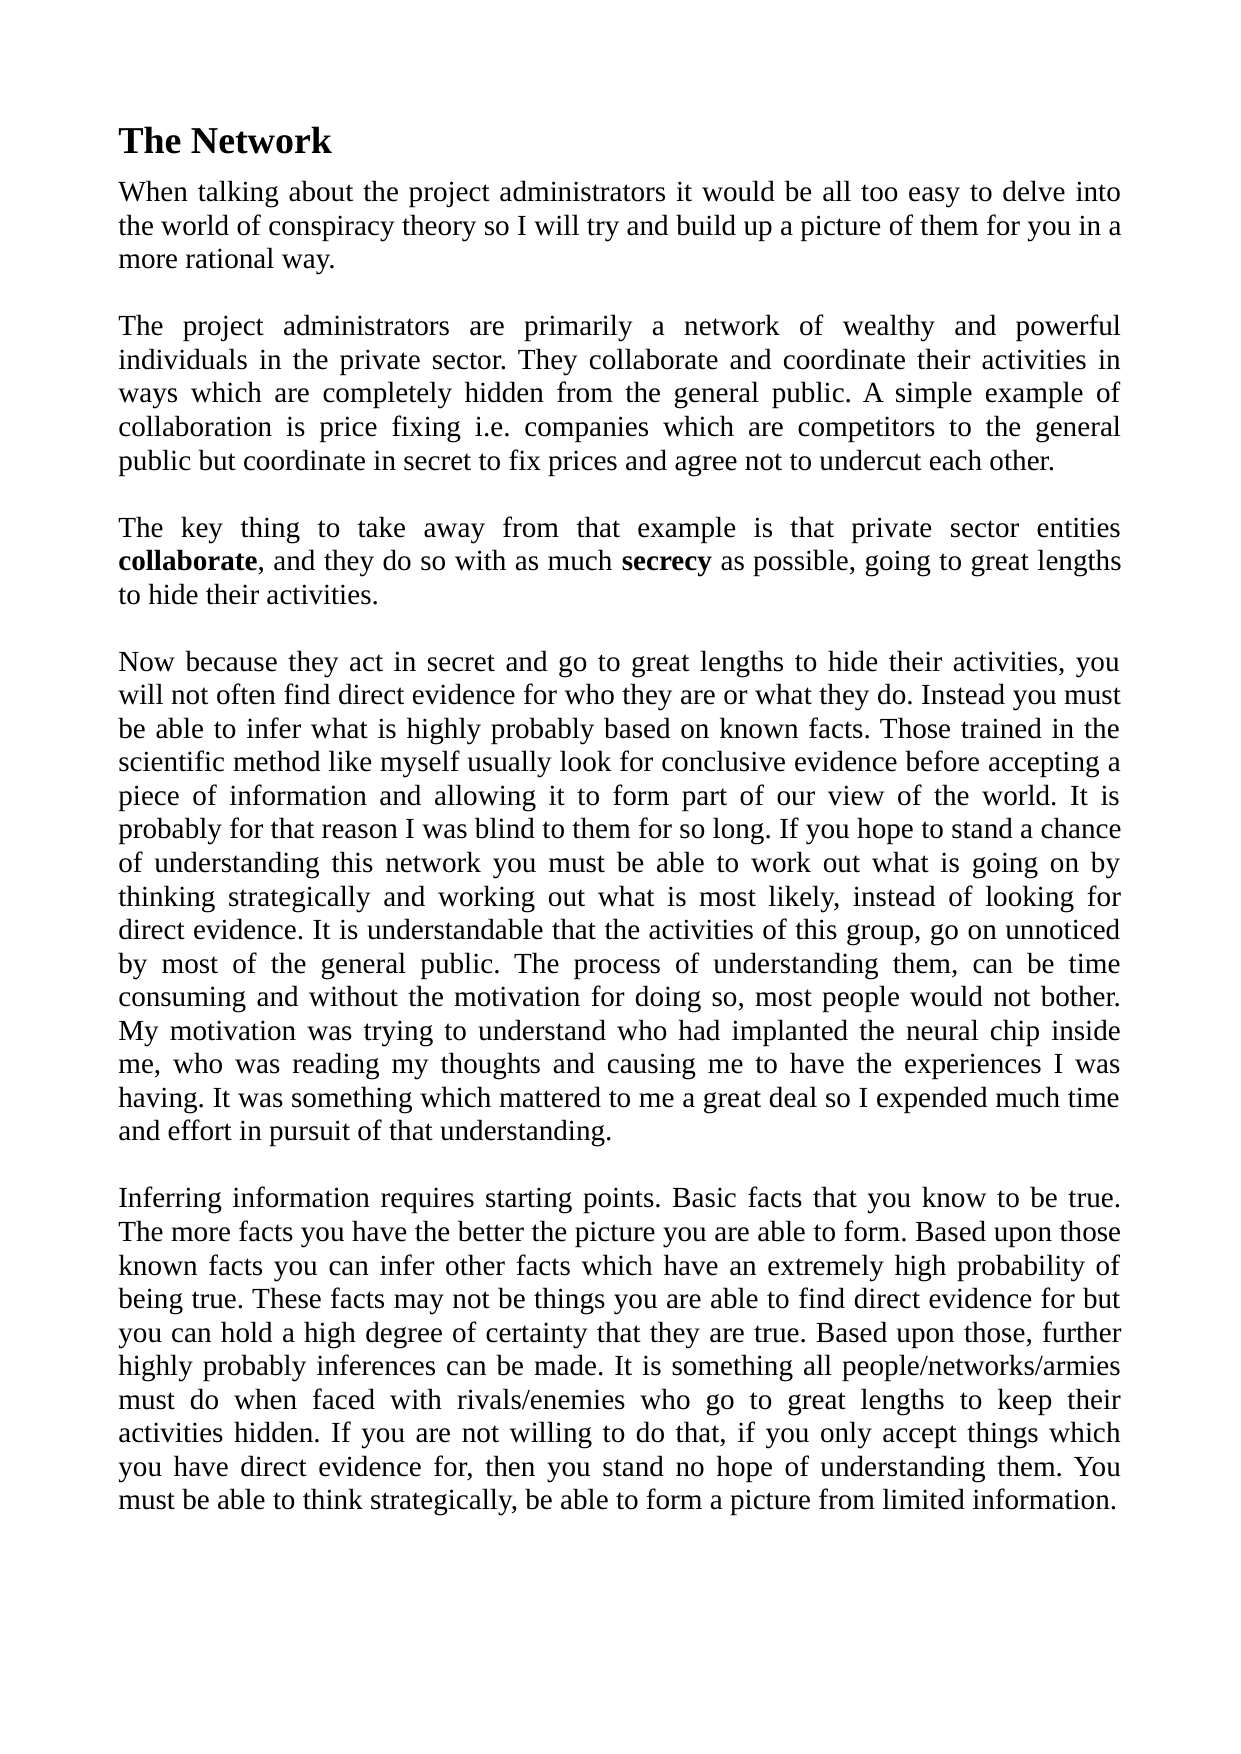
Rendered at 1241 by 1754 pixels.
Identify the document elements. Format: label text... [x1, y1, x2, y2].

text Inferring information requires starting points. Basic facts that you know to be true. The more facts you have the better the picture you are able to form. Based upon those known facts you can infer other facts which have an extremely high probability of being true. These facts may not be things you are able to find direct evidence for but you can hold a high degree of certainty that they are true. Based upon those, further highly probably inferences can be made. It is something all people/networks/armies must do when faced with rivals/enemies who go to great lengths to keep their activities hidden. If you are not willing to do that, if you only accept things which you have direct evidence for, then you stand no hope of understanding them. You must be able to think strategically, be able to form a picture from limited information. [118, 1181, 1122, 1516]
text Now because they act in secret and go to great lengths to hide their activities, you will not often find direct evidence for who they are or what they do. Instead you must be able to infer what is highly probably based on known facts. Those trained in the scientific method like myself usually look for conclusive evidence before accepting a piece of information and allowing it to form part of our view of the world. It is probably for that reason I was blind to them for so long. If you hope to stand a chance of understanding this network you must be able to work out what is going on by thinking strategically and working out what is most likely, instead of looking for direct evidence. It is understandable that the activities of this group, go on unnoticed by most of the general public. The process of understanding them, can be time consuming and without the motivation for doing so, most people would not bother. My motivation was trying to understand who had implanted the neural chip inside me, who was reading my thoughts and causing me to have the experiences I was having. It was something which mattered to me a great deal so I expended much time and effort in pursuit of that understanding. [118, 644, 1122, 1147]
subtitle The Network [118, 118, 1122, 162]
text The key thing to take away from that example is that private sector entities collaborate, and they do so with as much secrecy as possible, going to great lengths to hide their activities. [118, 510, 1122, 610]
text When talking about the project administrators it would be all too easy to delve into the world of conspiracy theory so I will try and build up a picture of them for you in a more rational way. [118, 174, 1122, 275]
text The project administrators are primarily a network of wealthy and powerful individuals in the private sector. They collaborate and coordinate their activities in ways which are completely hidden from the general public. A simple example of collaboration is price fixing i.e. companies which are competitors to the general public but coordinate in secret to fix prices and agree not to undercut each other. [118, 308, 1122, 476]
